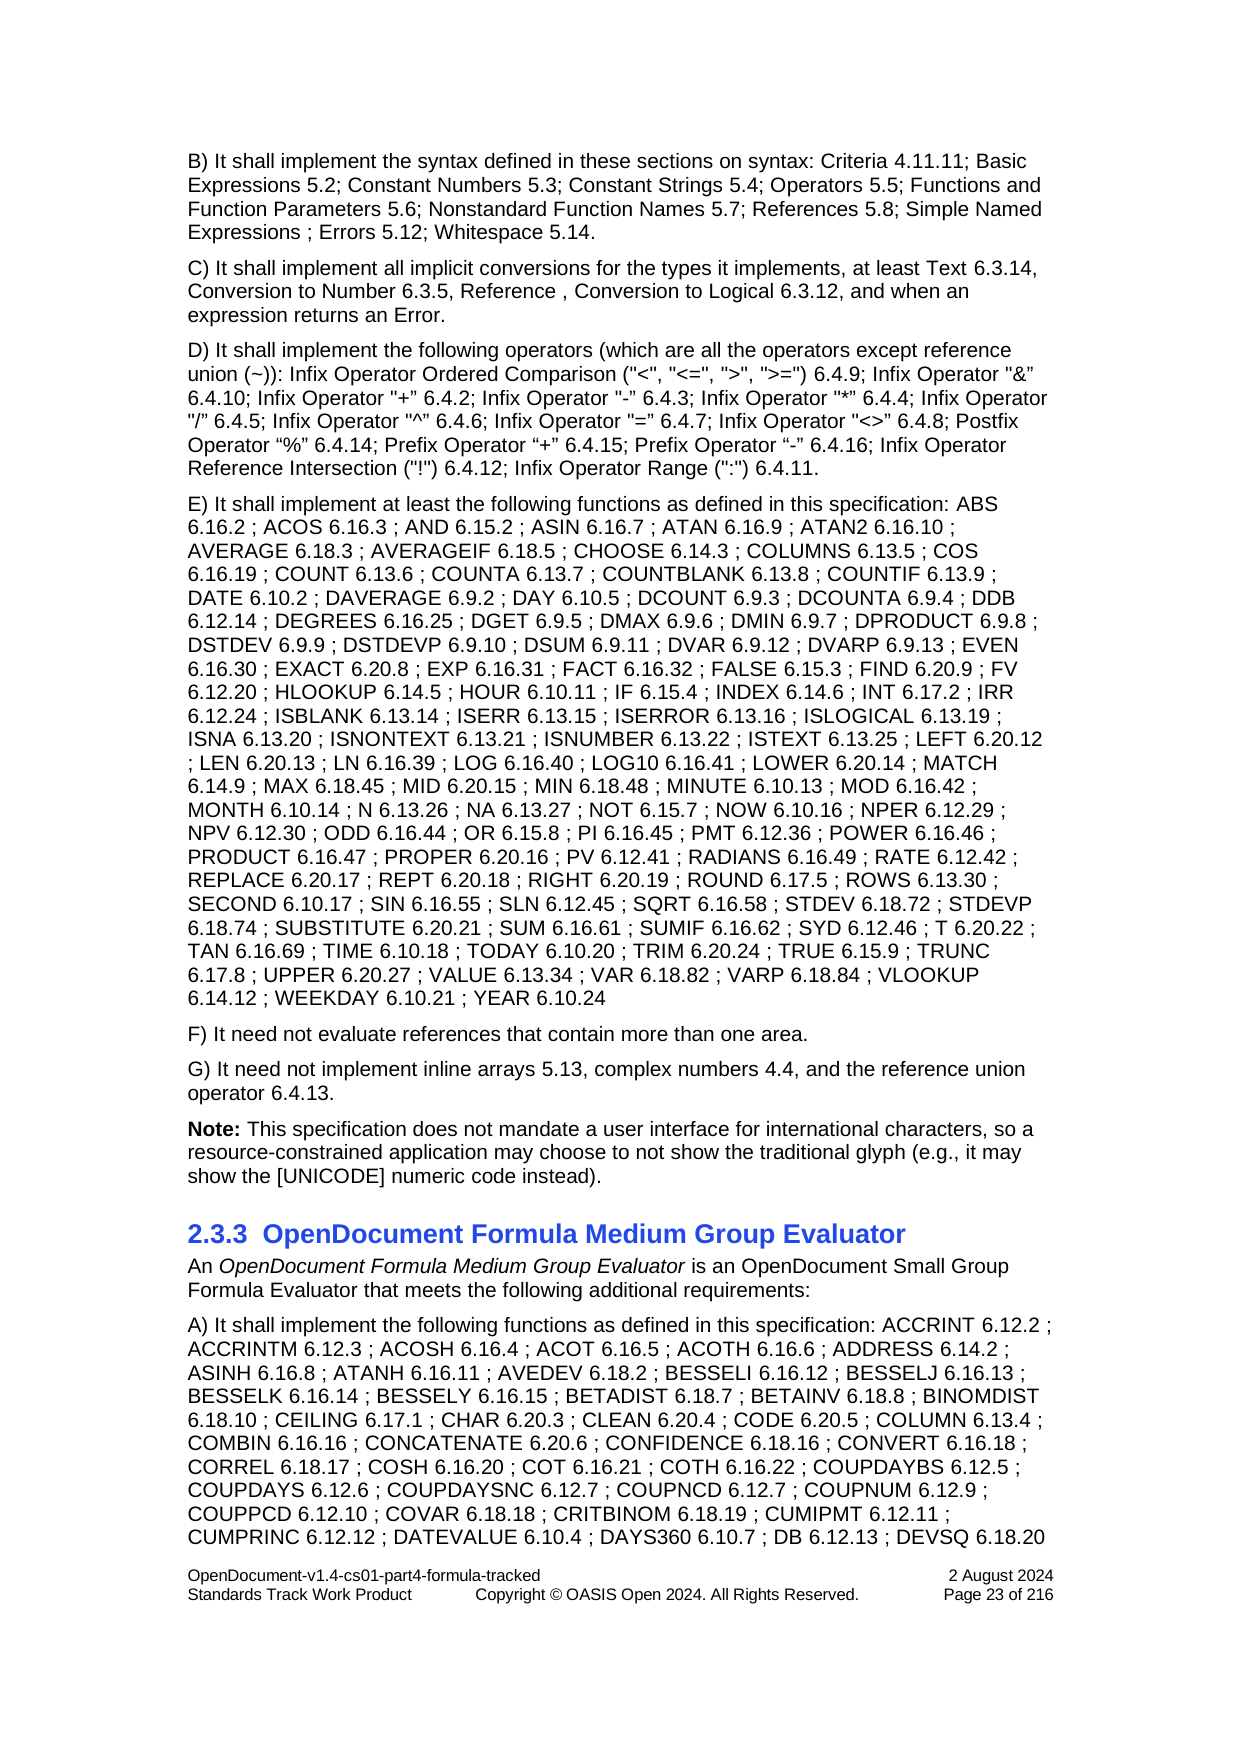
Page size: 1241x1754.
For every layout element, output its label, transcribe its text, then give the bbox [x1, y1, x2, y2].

list It shall implement the following operators (which are all the operators except reference union (~)): Infix Operator Ordered Comparison ("<", "<=", ">", ">=") 6.4.9; Infix Operator "&” 6.4.10; Infix Operator "+” 6.4.2; Infix Operator "-” 6.4.3; Infix Operator "*” 6.4.4; Infix Operator "/” 6.4.5; Infix Operator "^” 6.4.6; Infix Operator "=” 6.4.7; Infix Operator "<>” 6.4.8; Postfix Operator “%” 6.4.14; Prefix Operator “+” 6.4.15; Prefix Operator “-” 6.4.16; Infix Operator Reference Intersection ("!") 6.4.12; Infix Operator Range (":") 6.4.11. [187, 339, 1053, 480]
list It need not evaluate references that contain more than one area. [187, 1022, 1053, 1046]
text Note: This specification does not mandate a user interface for international characters, so a resource-constrained application may choose to not show the traditional glyph (e.g., it may show the [UNICODE] numeric code instead). [187, 1117, 1053, 1188]
subtitle OpenDocument Formula Medium Group Evaluator [187, 1219, 1053, 1249]
list It shall implement at least the following functions as defined in this specification: ABS 6.16.2 ; ACOS 6.16.3 ; AND 6.15.2 ; ASIN 6.16.7 ; ATAN 6.16.9 ; ATAN2 6.16.10 ; AVERAGE 6.18.3 ; AVERAGEIF 6.18.5 ; CHOOSE 6.14.3 ; COLUMNS 6.13.5 ; COS 6.16.19 ; COUNT 6.13.6 ; COUNTA 6.13.7 ; COUNTBLANK 6.13.8 ; COUNTIF 6.13.9 ; DATE 6.10.2 ; DAVERAGE 6.9.2 ; DAY 6.10.5 ; DCOUNT 6.9.3 ; DCOUNTA 6.9.4 ; DDB 6.12.14 ; DEGREES 6.16.25 ; DGET 6.9.5 ; DMAX 6.9.6 ; DMIN 6.9.7 ; DPRODUCT 6.9.8 ; DSTDEV 6.9.9 ; DSTDEVP 6.9.10 ; DSUM 6.9.11 ; DVAR 6.9.12 ; DVARP 6.9.13 ; EVEN 6.16.30 ; EXACT 6.20.8 ; EXP 6.16.31 ; FACT 6.16.32 ; FALSE 6.15.3 ; FIND 6.20.9 ; FV 6.12.20 ; HLOOKUP 6.14.5 ; HOUR 6.10.11 ; IF 6.15.4 ; INDEX 6.14.6 ; INT 6.17.2 ; IRR 6.12.24 ; ISBLANK 6.13.14 ; ISERR 6.13.15 ; ISERROR 6.13.16 ; ISLOGICAL 6.13.19 ; ISNA 6.13.20 ; ISNONTEXT 6.13.21 ; ISNUMBER 6.13.22 ; ISTEXT 6.13.25 ; LEFT 6.20.12 ; LEN 6.20.13 ; LN 6.16.39 ; LOG 6.16.40 ; LOG10 6.16.41 ; LOWER 6.20.14 ; MATCH 6.14.9 ; MAX 6.18.45 ; MID 6.20.15 ; MIN 6.18.48 ; MINUTE 6.10.13 ; MOD 6.16.42 ; MONTH 6.10.14 ; N 6.13.26 ; NA 6.13.27 ; NOT 6.15.7 ; NOW 6.10.16 ; NPER 6.12.29 ; NPV 6.12.30 ; ODD 6.16.44 ; OR 6.15.8 ; PI 6.16.45 ; PMT 6.12.36 ; POWER 6.16.46 ; PRODUCT 6.16.47 ; PROPER 6.20.16 ; PV 6.12.41 ; RADIANS 6.16.49 ; RATE 6.12.42 ; REPLACE 6.20.17 ; REPT 6.20.18 ; RIGHT 6.20.19 ; ROUND 6.17.5 ; ROWS 6.13.30 ; SECOND 6.10.17 ; SIN 6.16.55 ; SLN 6.12.45 ; SQRT 6.16.58 ; STDEV 6.18.72 ; STDEVP 6.18.74 ; SUBSTITUTE 6.20.21 ; SUM 6.16.61 ; SUMIF 6.16.62 ; SYD 6.12.46 ; T 6.20.22 ; TAN 6.16.69 ; TIME 6.10.18 ; TODAY 6.10.20 ; TRIM 6.20.24 ; TRUE 6.15.9 ; TRUNC 6.17.8 ; UPPER 6.20.27 ; VALUE 6.13.34 ; VAR 6.18.82 ; VARP 6.18.84 ; VLOOKUP 6.14.12 ; WEEKDAY 6.10.21 ; YEAR 6.10.24 [187, 492, 1053, 1010]
list It shall implement the syntax defined in these sections on syntax: Criteria 4.11.11; Basic Expressions 5.2; Constant Numbers 5.3; Constant Strings 5.4; Operators 5.5; Functions and Function Parameters 5.6; Nonstandard Function Names 5.7; References 5.8; Simple Named Expressions ; Errors 5.12; Whitespace 5.14. [187, 150, 1053, 244]
list It shall implement the following functions as defined in this specification: ACCRINT 6.12.2 ; ACCRINTM 6.12.3 ; ACOSH 6.16.4 ; ACOT 6.16.5 ; ACOTH 6.16.6 ; ADDRESS 6.14.2 ; ASINH 6.16.8 ; ATANH 6.16.11 ; AVEDEV 6.18.2 ; BESSELI 6.16.12 ; BESSELJ 6.16.13 ; BESSELK 6.16.14 ; BESSELY 6.16.15 ; BETADIST 6.18.7 ; BETAINV 6.18.8 ; BINOMDIST 6.18.10 ; CEILING 6.17.1 ; CHAR 6.20.3 ; CLEAN 6.20.4 ; CODE 6.20.5 ; COLUMN 6.13.4 ; COMBIN 6.16.16 ; CONCATENATE 6.20.6 ; CONFIDENCE 6.18.16 ; CONVERT 6.16.18 ; CORREL 6.18.17 ; COSH 6.16.20 ; COT 6.16.21 ; COTH 6.16.22 ; COUPDAYBS 6.12.5 ; COUPDAYS 6.12.6 ; COUPDAYSNC 6.12.7 ; COUPNCD 6.12.7 ; COUPNUM 6.12.9 ; COUPPCD 6.12.10 ; COVAR 6.18.18 ; CRITBINOM 6.18.19 ; CUMIPMT 6.12.11 ; CUMPRINC 6.12.12 ; DATEVALUE 6.10.4 ; DAYS360 6.10.7 ; DB 6.12.13 ; DEVSQ 6.18.20 [187, 1314, 1053, 1549]
list It shall implement all implicit conversions for the types it implements, at least Text 6.3.14, Conversion to Number 6.3.5, Reference , Conversion to Logical 6.3.12, and when an expression returns an Error. [187, 256, 1053, 327]
text An OpenDocument Formula Medium Group Evaluator is an OpenDocument Small Group Formula Evaluator that meets the following additional requirements: [187, 1255, 1053, 1302]
list It need not implement inline arrays 5.13, complex numbers 4.4, and the reference union operator 6.4.13. [187, 1058, 1053, 1105]
